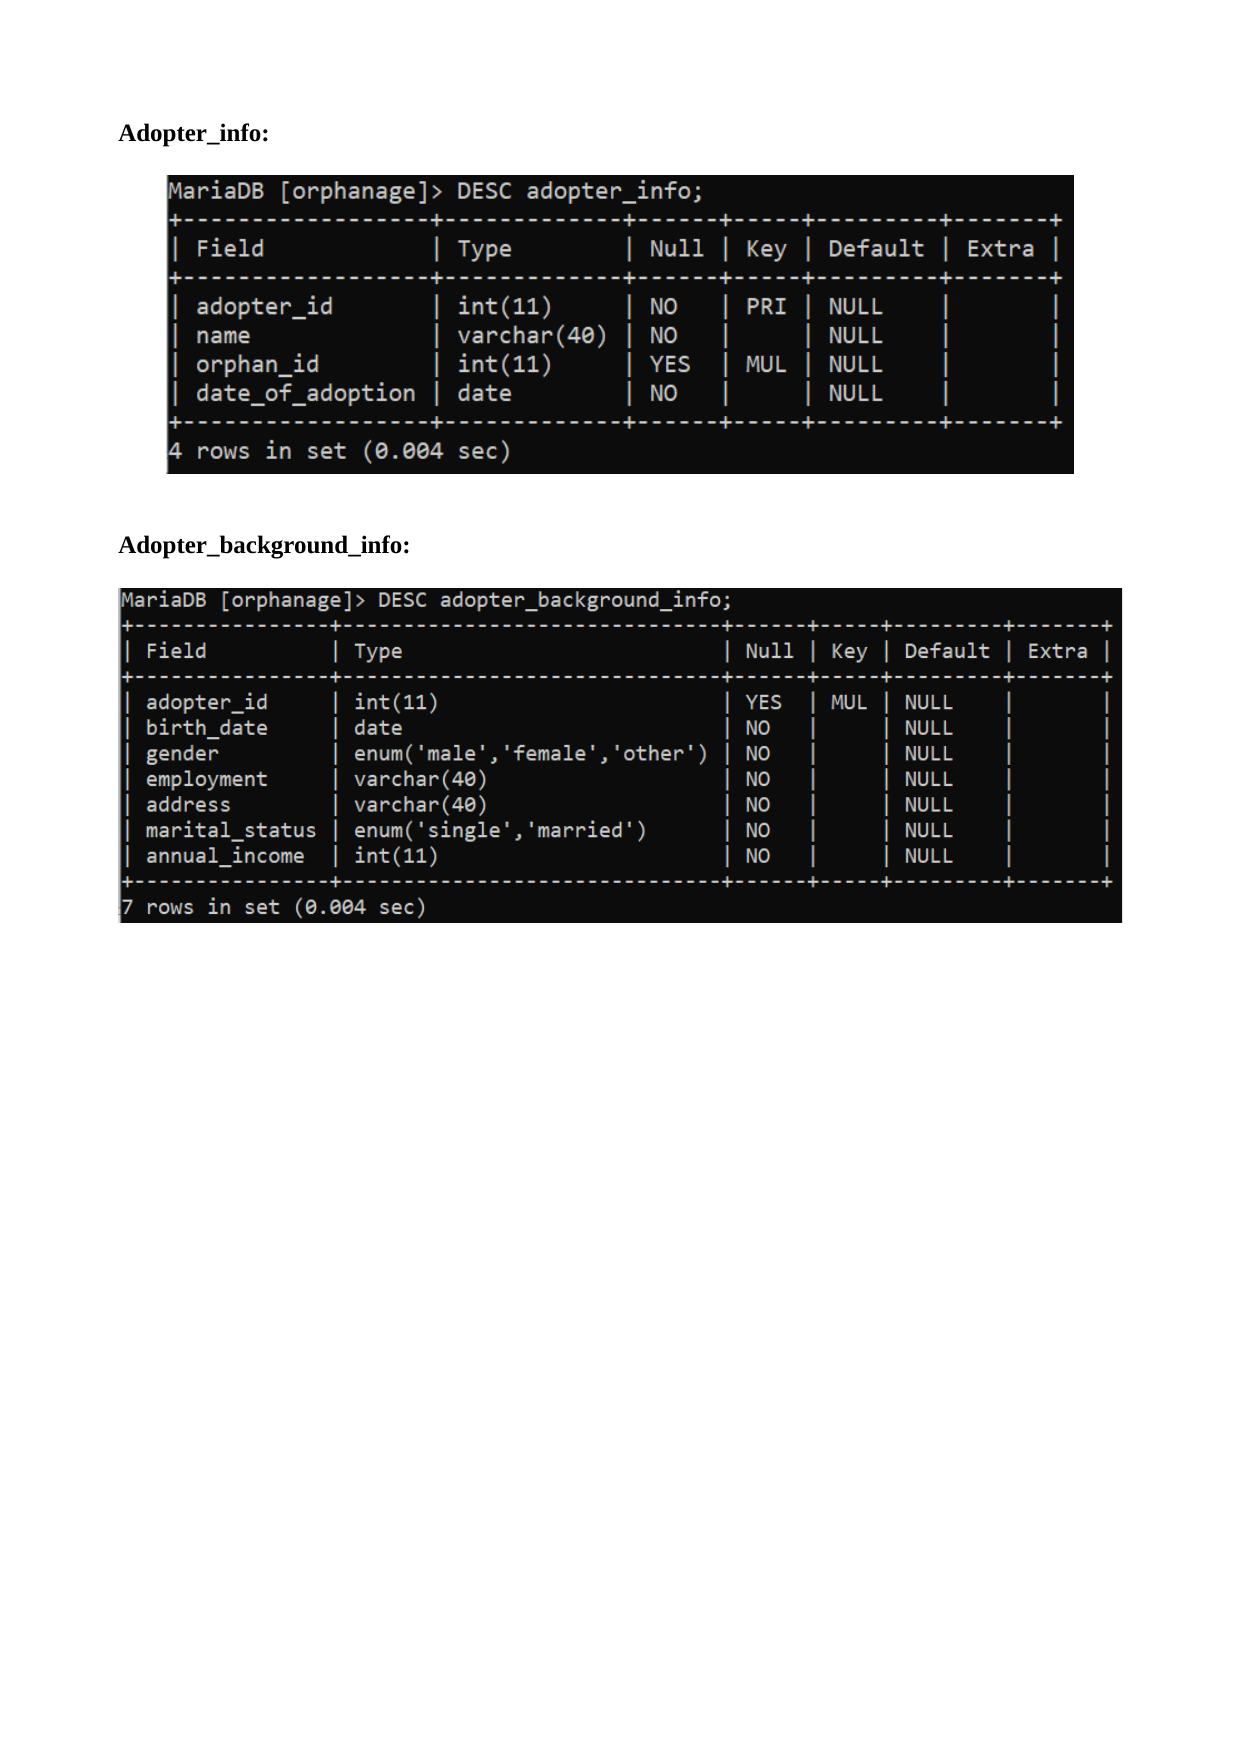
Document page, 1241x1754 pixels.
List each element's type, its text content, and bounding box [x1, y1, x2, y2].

picture [118, 588, 1123, 923]
text Adopter_info: [118, 118, 1122, 147]
text Adopter_background_info: [118, 531, 1122, 559]
picture [166, 175, 1074, 474]
